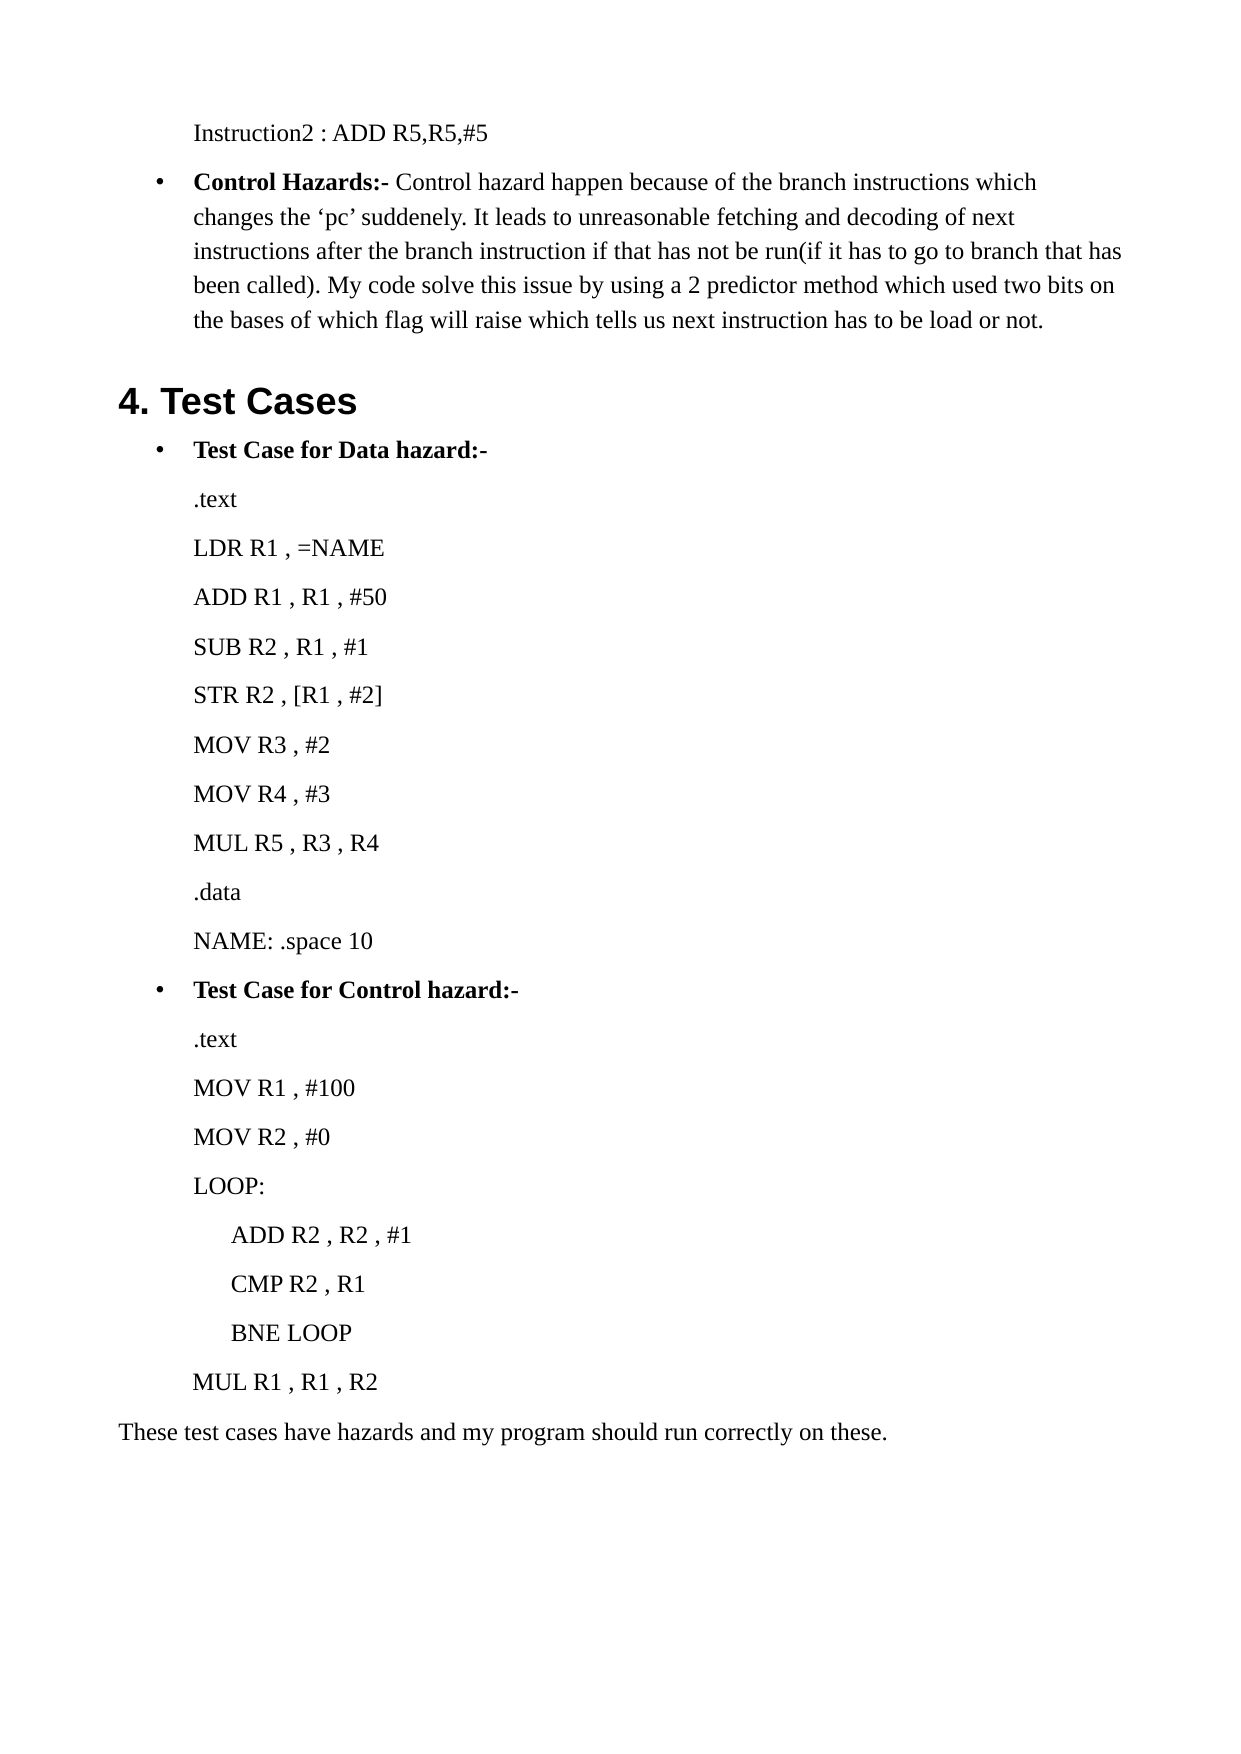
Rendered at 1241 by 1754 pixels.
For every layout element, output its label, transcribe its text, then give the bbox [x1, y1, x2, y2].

text These test cases have hazards and my program should run correctly on these. [118, 1417, 1122, 1445]
list Instruction2 : ADD R5,R5,#5 [156, 118, 1122, 147]
list LOOP: [156, 1171, 1122, 1200]
list MOV R3 , #2 [156, 730, 1122, 758]
list MOV R2 , #0 [156, 1122, 1122, 1151]
list STR R2 , [R1 , #2] [156, 681, 1122, 709]
list CMP R2 , R1 [193, 1269, 1122, 1298]
list Test Case for Data hazard:- [156, 435, 1122, 464]
list MUL R5 , R3 , R4 [156, 828, 1122, 857]
list LDR R1 , =NAME [156, 533, 1122, 562]
list ADD R1 , R1 , #50 [156, 582, 1122, 611]
list ADD R2 , R2 , #1 [193, 1220, 1122, 1249]
list .text [156, 484, 1122, 513]
list MOV R1 , #100 [156, 1073, 1122, 1102]
list .data [156, 877, 1122, 906]
text MUL R1 , R1 , R2 [118, 1367, 1122, 1396]
subtitle 4. Test Cases [118, 379, 1122, 423]
list SUB R2 , R1 , #1 [156, 632, 1122, 660]
list BNE LOOP [193, 1318, 1122, 1347]
list Test Case for Control hazard:- [156, 975, 1122, 1004]
list MOV R4 , #3 [156, 779, 1122, 807]
list Control Hazards:- Control hazard happen because of the branch instructions which changes the ‘pc’ suddenely. It leads to unreasonable fetching and decoding of next instructions after the branch instruction if that has not be run(if it has to go to branch that has been called). My code solve this issue by using a 2 predictor method which used two bits on the bases of which flag will raise which tells us next instruction has to be load or not. [156, 167, 1122, 334]
list .text [156, 1024, 1122, 1053]
list NAME: .space 10 [156, 926, 1122, 955]
